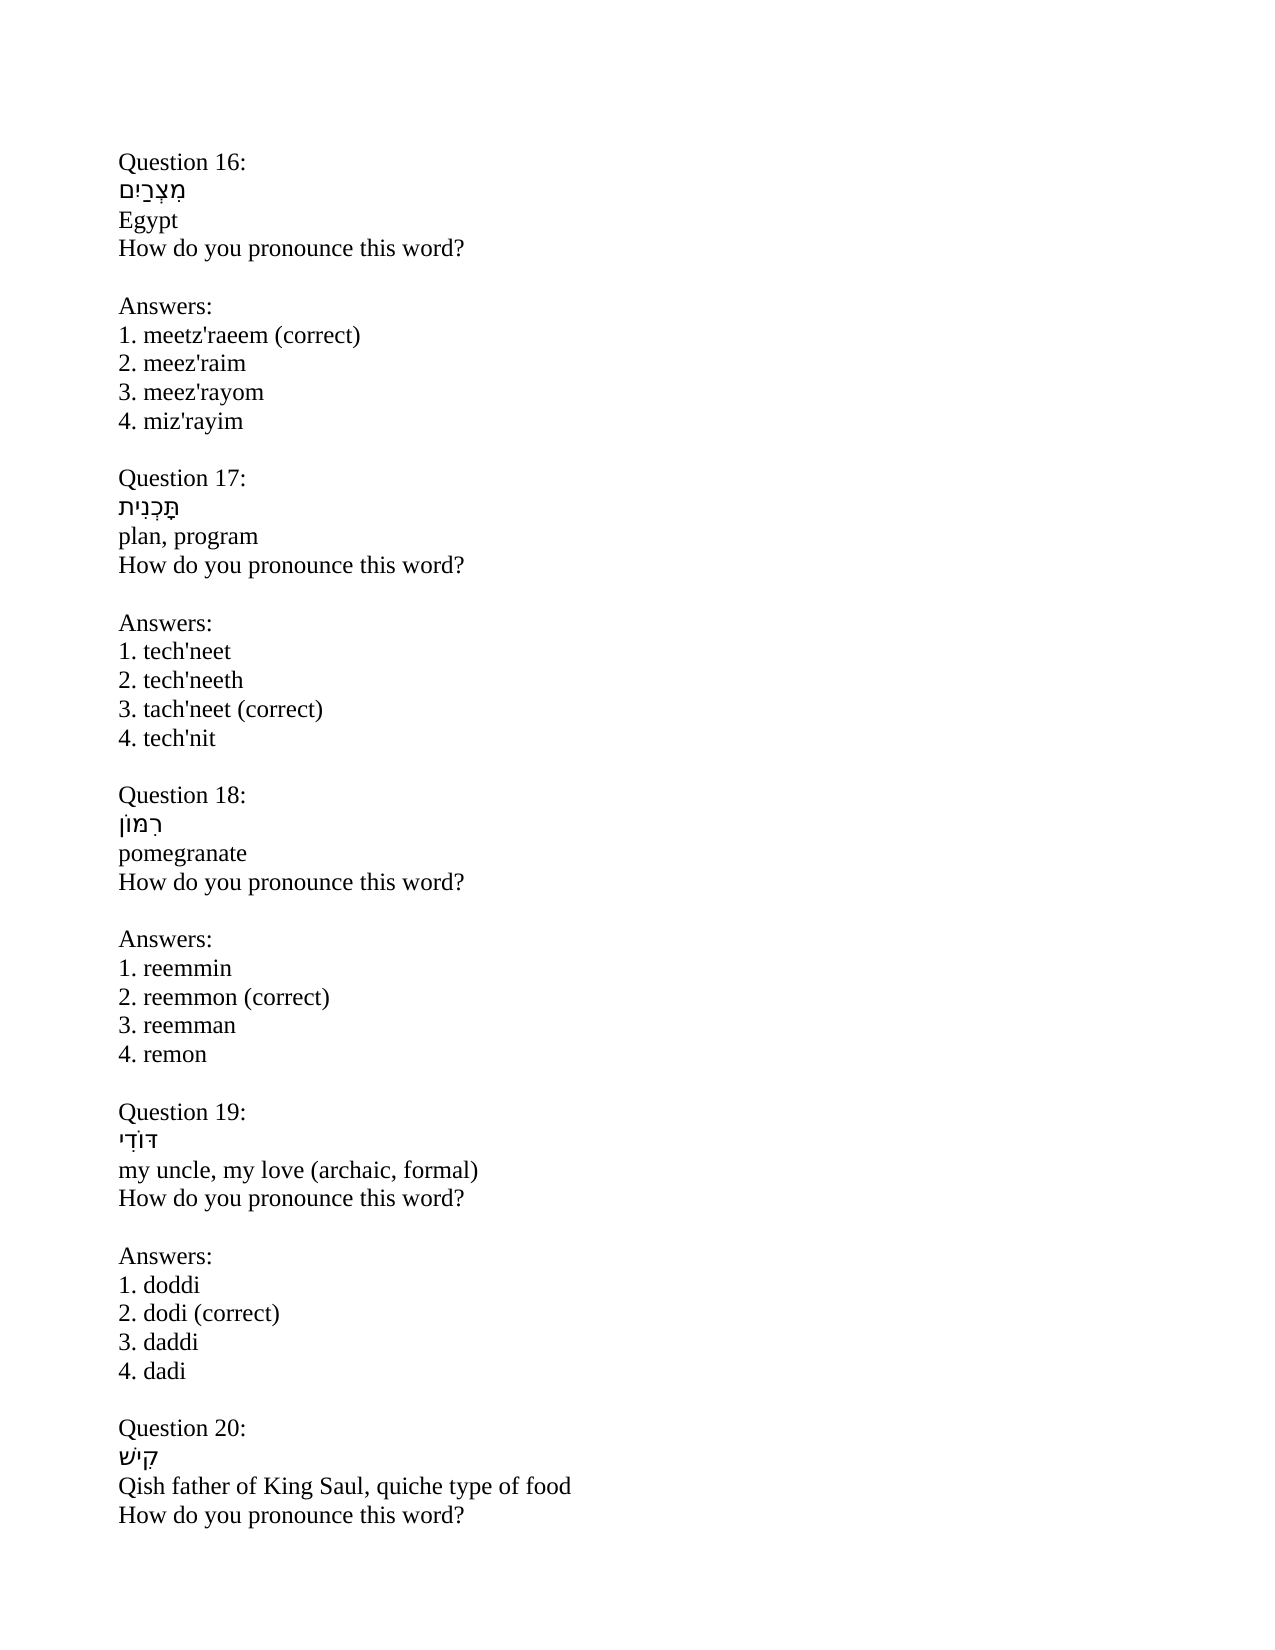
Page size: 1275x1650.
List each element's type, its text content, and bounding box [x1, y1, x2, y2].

text 2. meez'raim [118, 348, 1157, 377]
text 2. dodi (correct) [118, 1298, 1157, 1327]
text Question 18: [118, 780, 1157, 809]
text 4. tech'nit [118, 723, 1157, 751]
text How do you pronounce this word? [118, 1500, 1157, 1529]
text Question 19: [118, 1097, 1157, 1126]
text 4. dadi [118, 1356, 1157, 1385]
text 3. meez'rayom [118, 377, 1157, 406]
text plan, program [118, 521, 1157, 550]
text רִמּוֹן [118, 809, 1157, 838]
text דּוֹדִי [118, 1126, 1157, 1155]
text 2. reemmon (correct) [118, 982, 1157, 1011]
text How do you pronounce this word? [118, 867, 1157, 896]
text How do you pronounce this word? [118, 1183, 1157, 1212]
text 3. tach'neet (correct) [118, 694, 1157, 723]
text קִישׁ [118, 1442, 1157, 1471]
text Answers: [118, 291, 1157, 320]
text תָּכְנִית [118, 492, 1157, 521]
text Question 16: [118, 147, 1157, 176]
text pomegranate [118, 838, 1157, 867]
text 4. miz'rayim [118, 406, 1157, 435]
text Qish father of King Saul, quiche type of food [118, 1471, 1157, 1500]
text 1. tech'neet [118, 636, 1157, 665]
text 1. doddi [118, 1270, 1157, 1298]
text 2. tech'neeth [118, 665, 1157, 694]
text 3. reemman [118, 1011, 1157, 1039]
text Answers: [118, 608, 1157, 636]
text Answers: [118, 924, 1157, 953]
text Question 20: [118, 1413, 1157, 1442]
text How do you pronounce this word? [118, 233, 1157, 262]
text Question 17: [118, 463, 1157, 492]
text 4. remon [118, 1039, 1157, 1068]
text my uncle, my love (archaic, formal) [118, 1155, 1157, 1183]
text 3. daddi [118, 1327, 1157, 1356]
text 1. reemmin [118, 953, 1157, 982]
text Egypt [118, 205, 1157, 233]
text How do you pronounce this word? [118, 550, 1157, 579]
text Answers: [118, 1241, 1157, 1270]
text מִצְרַיִם [118, 176, 1157, 205]
text 1. meetz'raeem (correct) [118, 320, 1157, 348]
